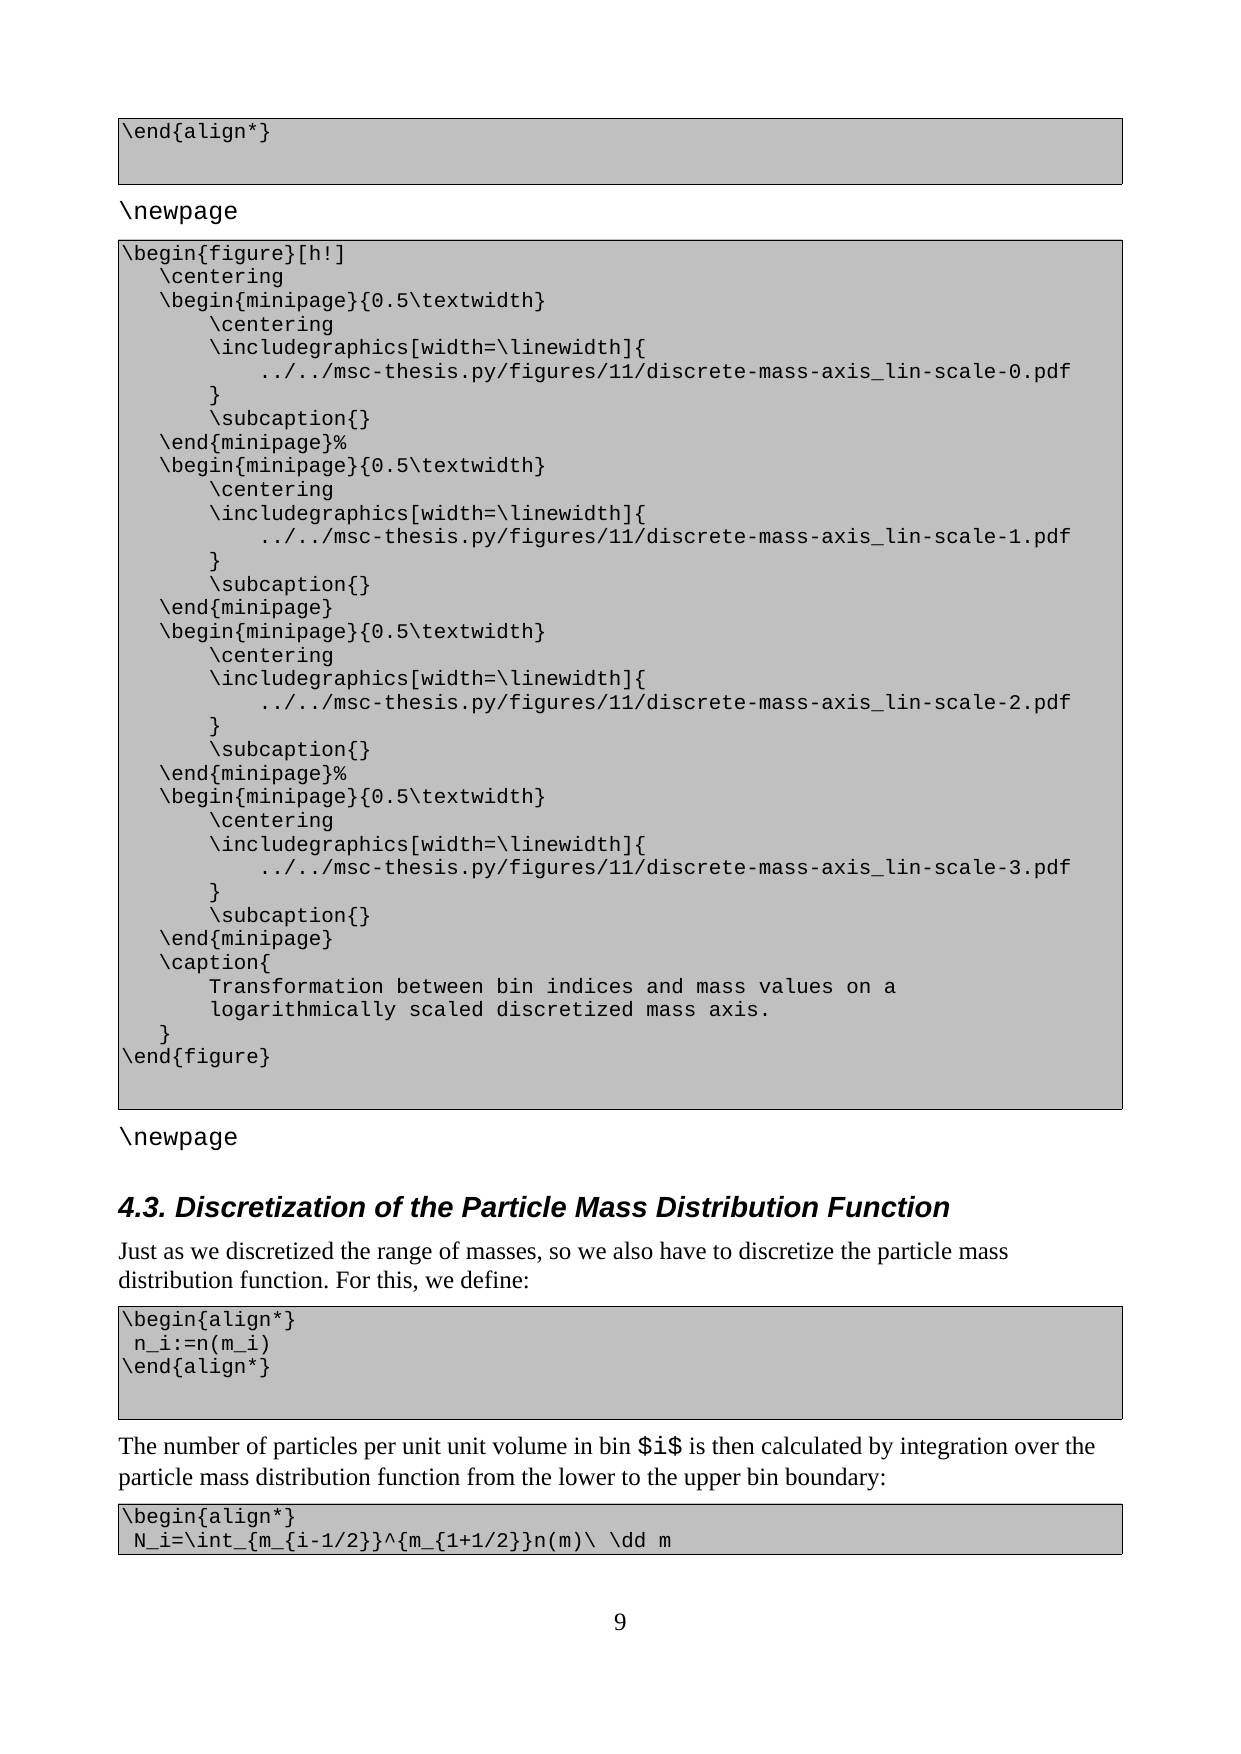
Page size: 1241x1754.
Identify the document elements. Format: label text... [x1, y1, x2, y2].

text \begin{align*} [119, 1505, 1122, 1527]
text ../../msc-thesis.py/figures/11/discrete-mass-axis_lin-scale-3.pdf [119, 854, 1122, 878]
text } [119, 712, 1122, 736]
text \begin{figure}[h!] [119, 241, 1122, 263]
text \centering [119, 476, 1122, 500]
text \begin{minipage}{0.5\textwidth} [119, 783, 1122, 807]
text \end{figure} [119, 1043, 1122, 1070]
text \newpage [118, 1122, 1122, 1152]
text } [119, 878, 1122, 902]
text \end{minipage} [119, 925, 1122, 949]
text ../../msc-thesis.py/figures/11/discrete-mass-axis_lin-scale-1.pdf [119, 523, 1122, 547]
text \subcaption{} [119, 902, 1122, 925]
text \subcaption{} [119, 736, 1122, 760]
text ../../msc-thesis.py/figures/11/discrete-mass-axis_lin-scale-2.pdf [119, 689, 1122, 712]
text \includegraphics[width=\linewidth]{ [119, 665, 1122, 689]
text \caption{ [119, 949, 1122, 973]
text \end{minipage}% [119, 429, 1122, 452]
text } [119, 1020, 1122, 1043]
text \end{align*} [119, 1353, 1122, 1380]
text \end{minipage} [119, 594, 1122, 618]
text \includegraphics[width=\linewidth]{ [119, 334, 1122, 358]
text \begin{minipage}{0.5\textwidth} [119, 618, 1122, 642]
text \end{align*} [119, 119, 1122, 145]
text \includegraphics[width=\linewidth]{ [119, 500, 1122, 523]
text } [119, 547, 1122, 571]
text N_i=\int_{m_{i-1/2}}^{m_{1+1/2}}n(m)\ \dd m [119, 1527, 1122, 1554]
text \subcaption{} [119, 571, 1122, 594]
text \newpage [118, 196, 1122, 227]
text \begin{minipage}{0.5\textwidth} [119, 287, 1122, 311]
text The number of particles per unit unit volume in bin $i$ is then calculated by integration over the particle mass distribution function from the lower to the upper bin boundary: [118, 1431, 1122, 1491]
text \centering [119, 263, 1122, 287]
text \centering [119, 311, 1122, 334]
text \includegraphics[width=\linewidth]{ [119, 831, 1122, 854]
text \end{minipage}% [119, 760, 1122, 783]
text n_i:=n(m_i) [119, 1330, 1122, 1353]
text \centering [119, 807, 1122, 831]
text \subcaption{} [119, 405, 1122, 429]
text \centering [119, 642, 1122, 665]
text ../../msc-thesis.py/figures/11/discrete-mass-axis_lin-scale-0.pdf [119, 358, 1122, 381]
text \begin{minipage}{0.5\textwidth} [119, 452, 1122, 476]
subtitle Discretization of the Particle Mass Distribution Function [118, 1190, 1122, 1223]
text logarithmically scaled discretized mass axis. [119, 996, 1122, 1020]
text \begin{align*} [119, 1307, 1122, 1330]
text } [119, 381, 1122, 405]
text Just as we discretized the range of masses, so we also have to discretize the particle mass distribution function. For this, we define: [118, 1236, 1122, 1293]
text Transformation between bin indices and mass values on a [119, 973, 1122, 996]
